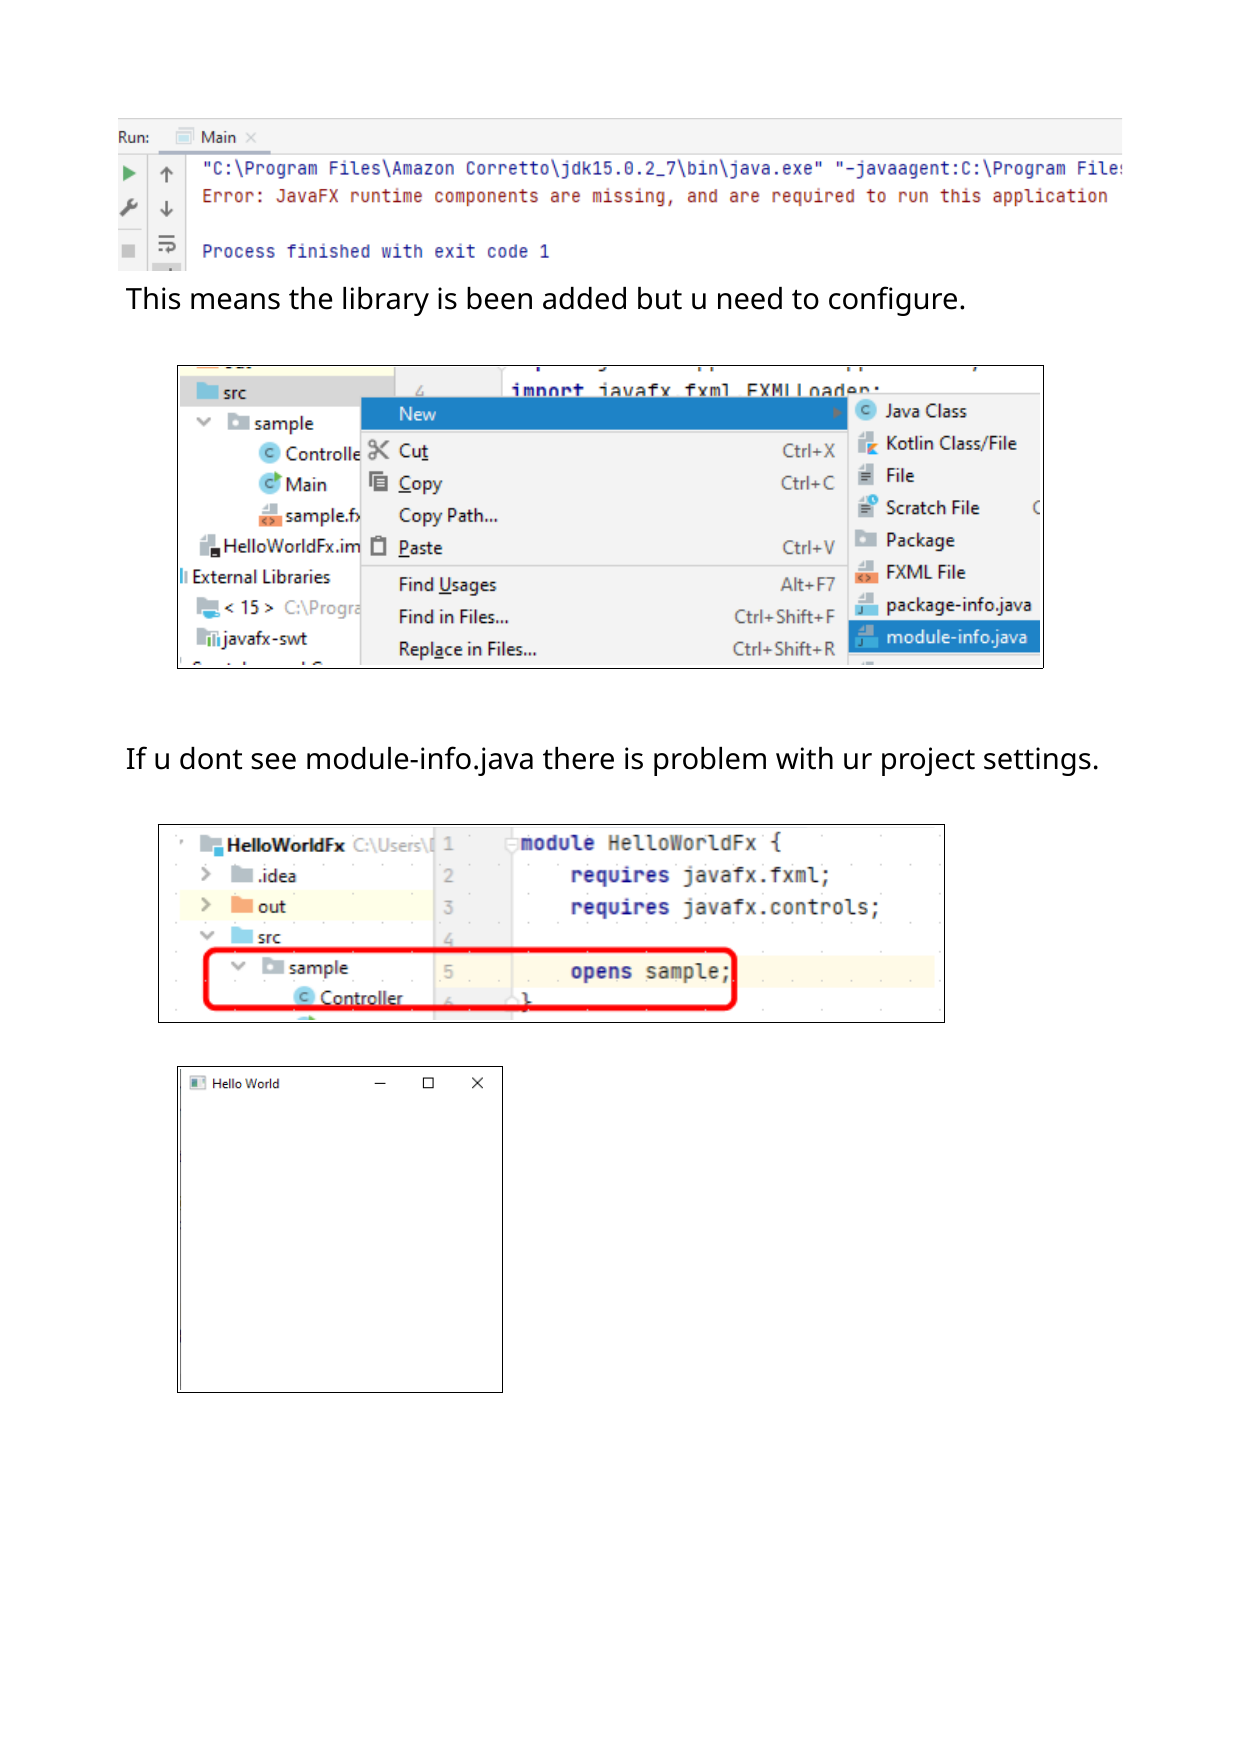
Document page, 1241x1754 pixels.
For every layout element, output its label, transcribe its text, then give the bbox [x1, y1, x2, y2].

picture [180, 367, 1040, 665]
text If u dont see module-info.java there is problem with ur project settings. [118, 738, 1122, 778]
picture [160, 827, 941, 1020]
text This means the library is been added but u need to configure. [118, 271, 1122, 318]
picture [180, 1069, 499, 1390]
picture [118, 118, 1123, 271]
